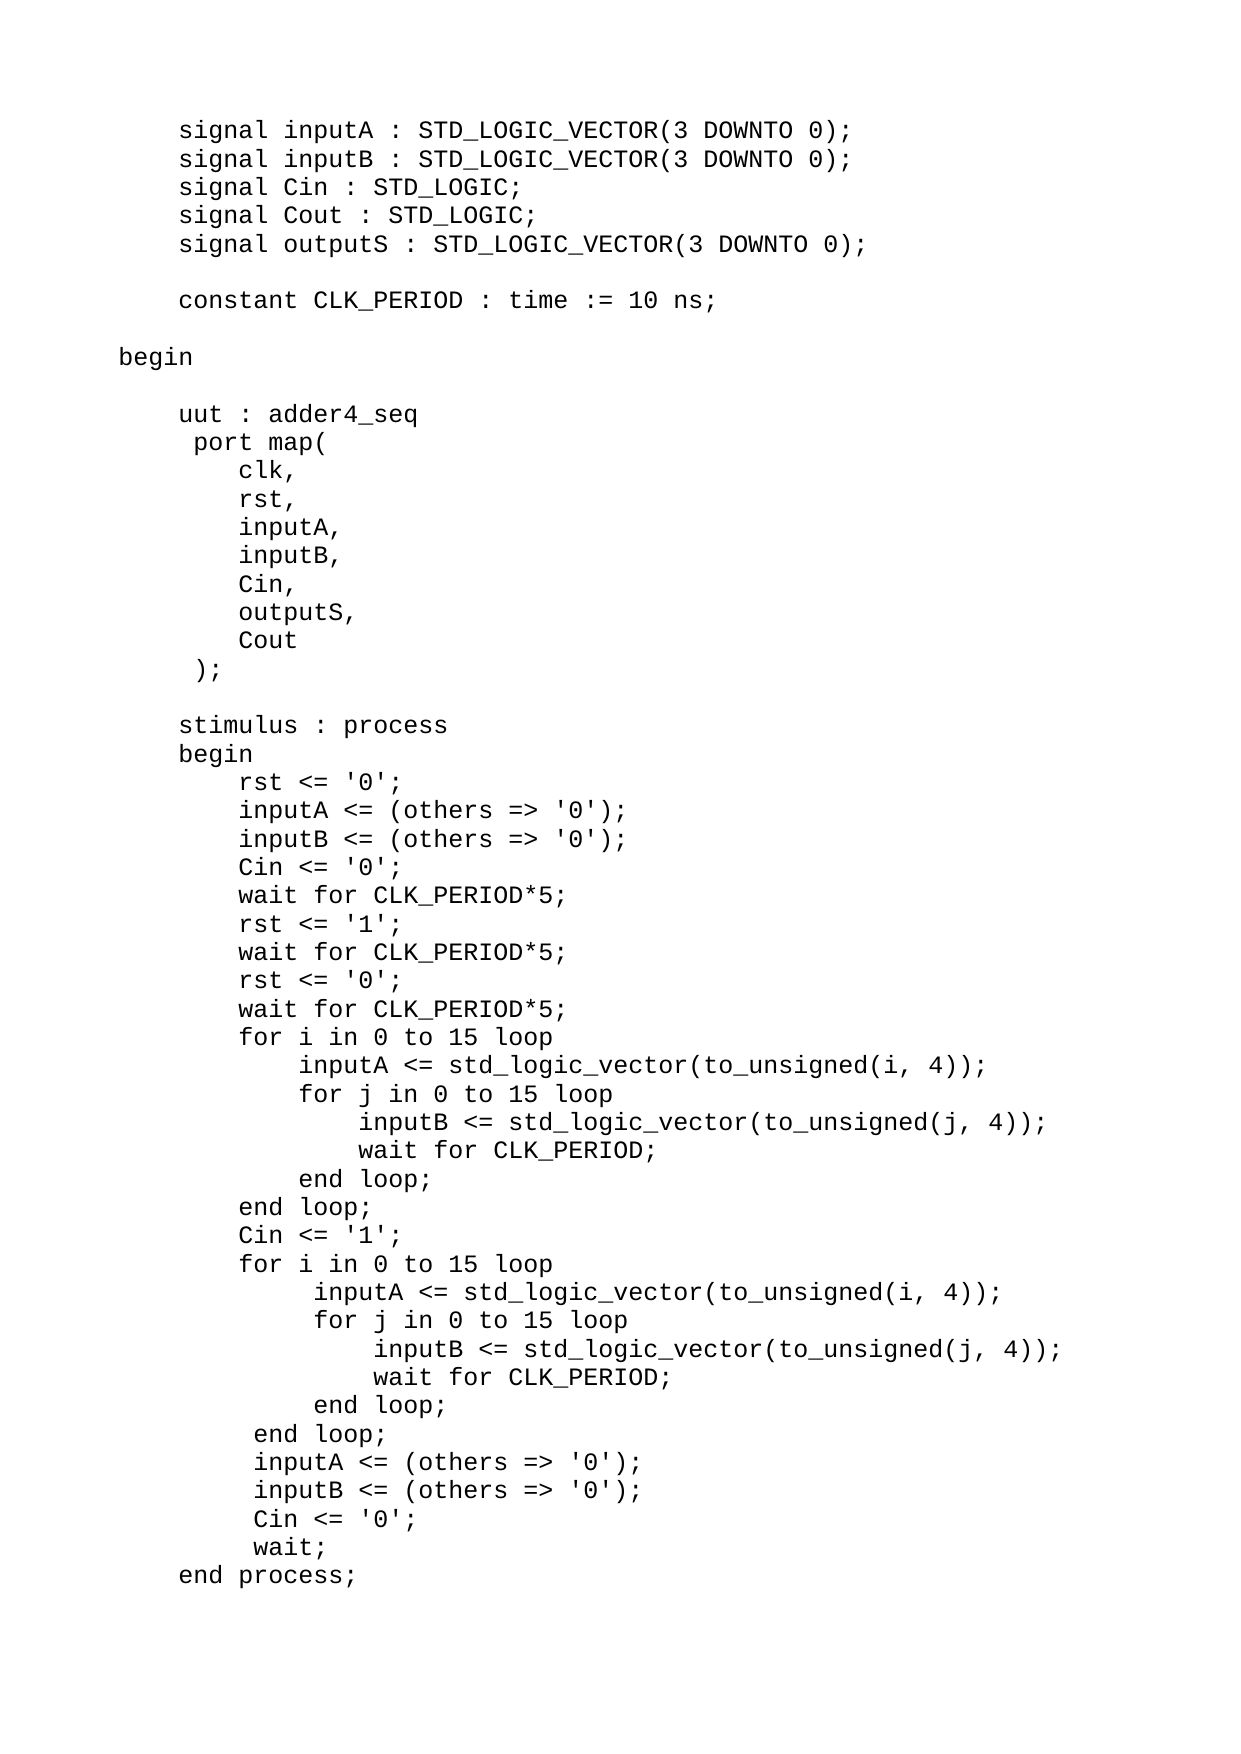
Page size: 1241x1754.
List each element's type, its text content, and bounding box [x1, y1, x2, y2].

text wait for CLK_PERIOD; [118, 1365, 1122, 1393]
text end loop; [118, 1195, 1122, 1223]
text end loop; [118, 1166, 1122, 1195]
text inputA <= std_logic_vector(to_unsigned(i, 4)); [118, 1053, 1122, 1081]
text signal Cin : STD_LOGIC; [118, 175, 1122, 203]
text inputB, [118, 543, 1122, 571]
text rst <= '0'; [118, 968, 1122, 996]
text begin [118, 741, 1122, 770]
text signal outputS : STD_LOGIC_VECTOR(3 DOWNTO 0); [118, 231, 1122, 260]
text inputB <= std_logic_vector(to_unsigned(j, 4)); [118, 1110, 1122, 1138]
text uut : adder4_seq [118, 401, 1122, 430]
text wait for CLK_PERIOD; [118, 1138, 1122, 1166]
text for i in 0 to 15 loop [118, 1025, 1122, 1053]
text inputA <= std_logic_vector(to_unsigned(i, 4)); [118, 1280, 1122, 1308]
text Cout [118, 628, 1122, 656]
text inputA, [118, 515, 1122, 543]
text Cin <= '0'; [118, 855, 1122, 883]
text inputB <= (others => '0'); [118, 826, 1122, 855]
text end loop; [118, 1421, 1122, 1450]
text rst <= '0'; [118, 770, 1122, 798]
text wait for CLK_PERIOD*5; [118, 883, 1122, 911]
text outputS, [118, 600, 1122, 628]
text Cin <= '0'; [118, 1506, 1122, 1535]
text signal Cout : STD_LOGIC; [118, 203, 1122, 231]
text for i in 0 to 15 loop [118, 1251, 1122, 1280]
text stimulus : process [118, 713, 1122, 741]
text port map( [118, 430, 1122, 458]
text clk, [118, 458, 1122, 486]
text end process; [118, 1563, 1122, 1591]
text rst, [118, 486, 1122, 515]
text wait; [118, 1535, 1122, 1563]
text signal inputB : STD_LOGIC_VECTOR(3 DOWNTO 0); [118, 146, 1122, 175]
text inputA <= (others => '0'); [118, 1450, 1122, 1478]
text begin [118, 345, 1122, 373]
text Cin <= '1'; [118, 1223, 1122, 1251]
text wait for CLK_PERIOD*5; [118, 996, 1122, 1025]
text inputB <= std_logic_vector(to_unsigned(j, 4)); [118, 1336, 1122, 1365]
text end loop; [118, 1393, 1122, 1421]
text rst <= '1'; [118, 911, 1122, 940]
text for j in 0 to 15 loop [118, 1308, 1122, 1336]
text inputB <= (others => '0'); [118, 1478, 1122, 1506]
text wait for CLK_PERIOD*5; [118, 940, 1122, 968]
text signal inputA : STD_LOGIC_VECTOR(3 DOWNTO 0); [118, 118, 1122, 146]
text constant CLK_PERIOD : time := 10 ns; [118, 288, 1122, 316]
text for j in 0 to 15 loop [118, 1081, 1122, 1110]
text Cin, [118, 571, 1122, 600]
text inputA <= (others => '0'); [118, 798, 1122, 826]
text ); [118, 656, 1122, 685]
